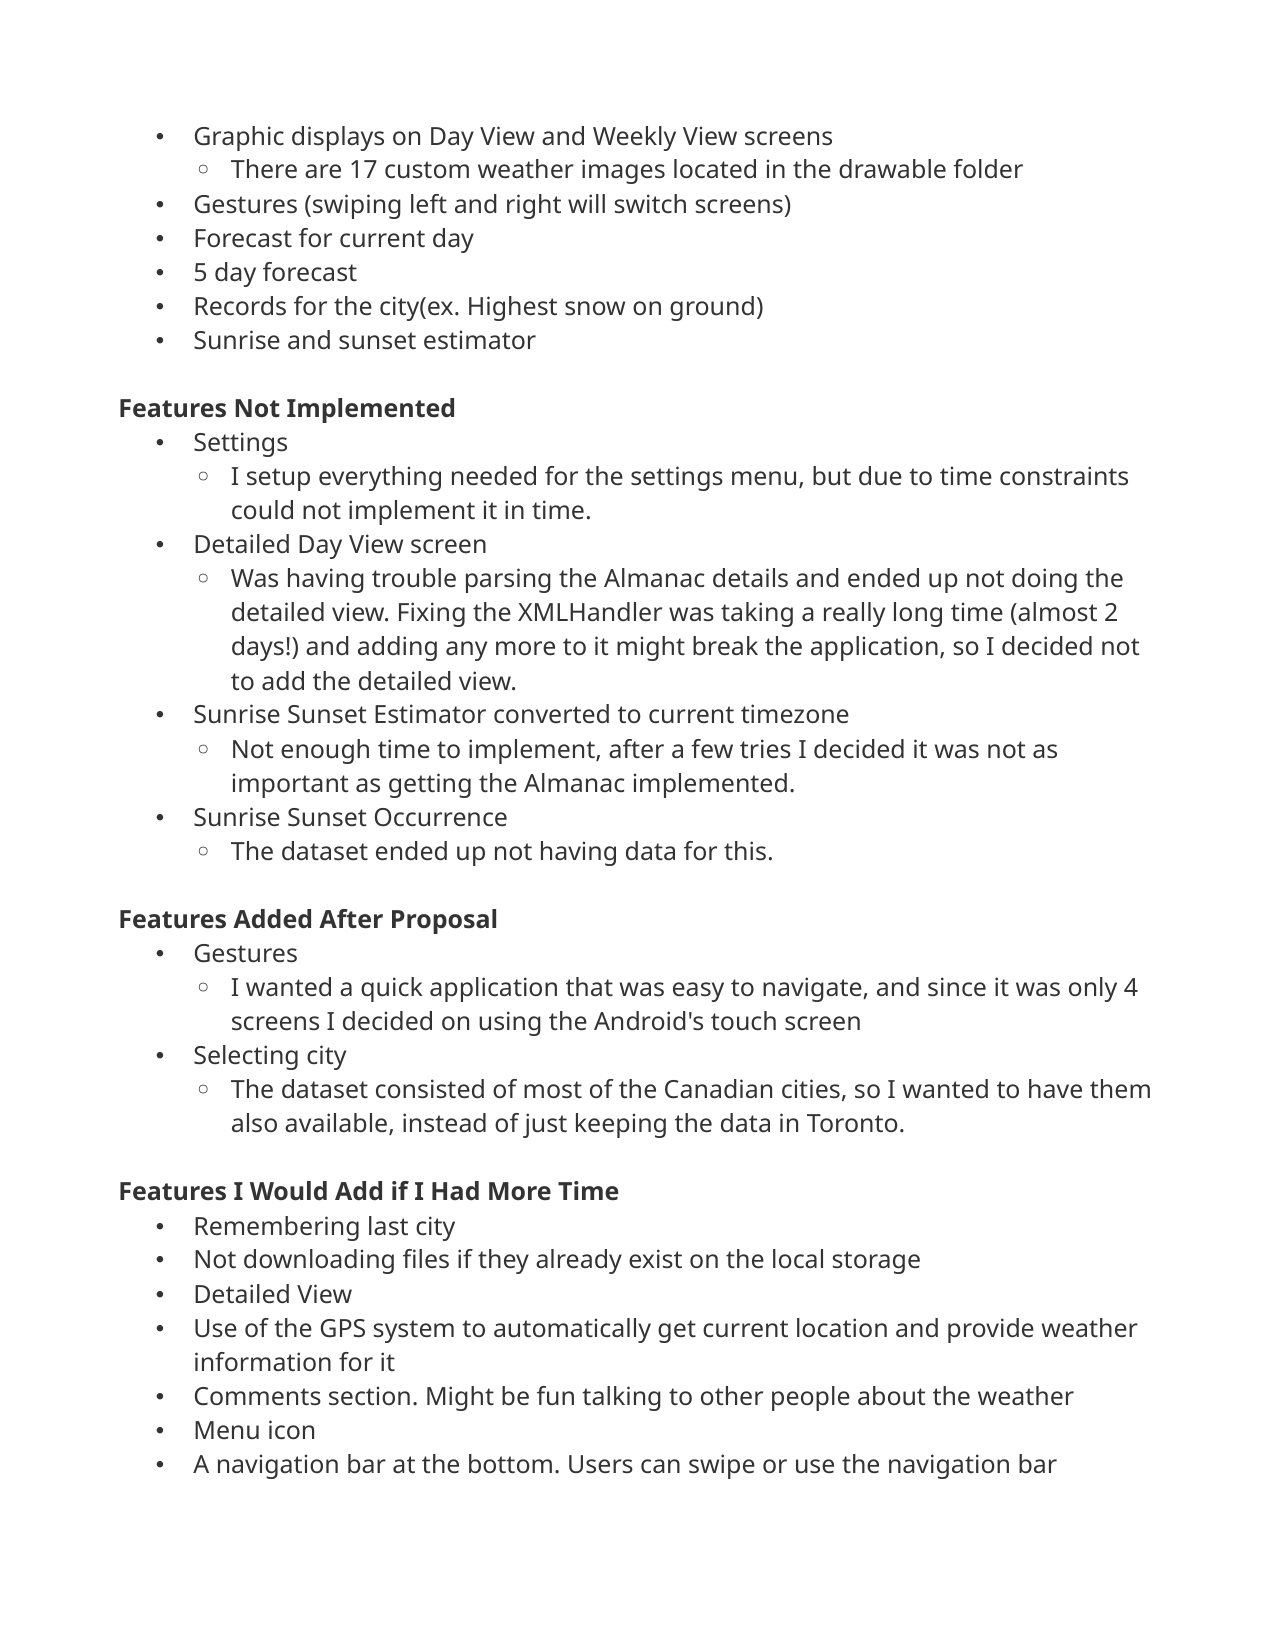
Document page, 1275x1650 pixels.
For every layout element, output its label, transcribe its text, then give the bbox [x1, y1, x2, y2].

list Remembering last city [156, 1208, 1157, 1242]
list The dataset ended up not having data for this. [193, 833, 1157, 867]
list Menu icon [156, 1412, 1157, 1447]
list Sunrise Sunset Occurrence [156, 799, 1157, 833]
text Features Not Implemented [118, 391, 1157, 425]
list Sunrise and sunset estimator [156, 322, 1157, 357]
list Settings [156, 425, 1157, 459]
list Not enough time to implement, after a few tries I decided it was not as important as getting the Almanac implemented. [193, 731, 1157, 799]
list Records for the city(ex. Highest snow on ground) [156, 288, 1157, 322]
list Gestures [156, 936, 1157, 970]
list Comments section. Might be fun talking to other people about the weather [156, 1378, 1157, 1412]
list Graphic displays on Day View and Weekly View screens [156, 118, 1157, 152]
list A navigation bar at the bottom. Users can swipe or use the navigation bar [156, 1447, 1157, 1481]
list Was having trouble parsing the Almanac details and ended up not doing the detailed view. Fixing the XMLHandler was taking a really long time (almost 2 days!) and adding any more to it might break the application, so I decided not to add the detailed view. [193, 561, 1157, 697]
list Detailed Day View screen [156, 527, 1157, 561]
list Sunrise Sunset Estimator converted to current timezone [156, 697, 1157, 731]
text Features Added After Proposal [118, 902, 1157, 936]
list I setup everything needed for the settings menu, but due to time constraints could not implement it in time. [193, 459, 1157, 527]
list Not downloading files if they already exist on the local storage [156, 1242, 1157, 1276]
list Use of the GPS system to automatically get current location and provide weather information for it [156, 1310, 1157, 1378]
list The dataset consisted of most of the Canadian cities, so I wanted to have them also available, instead of just keeping the data in Toronto. [193, 1072, 1157, 1140]
list Selecting city [156, 1038, 1157, 1072]
text Features I Would Add if I Had More Time [118, 1174, 1157, 1208]
list Gestures (swiping left and right will switch screens) [156, 186, 1157, 220]
list I wanted a quick application that was easy to navigate, and since it was only 4 screens I decided on using the Android's touch screen [193, 970, 1157, 1038]
list Detailed View [156, 1276, 1157, 1310]
list There are 17 custom weather images located in the drawable folder [193, 152, 1157, 186]
list 5 day forecast [156, 254, 1157, 288]
list Forecast for current day [156, 220, 1157, 254]
